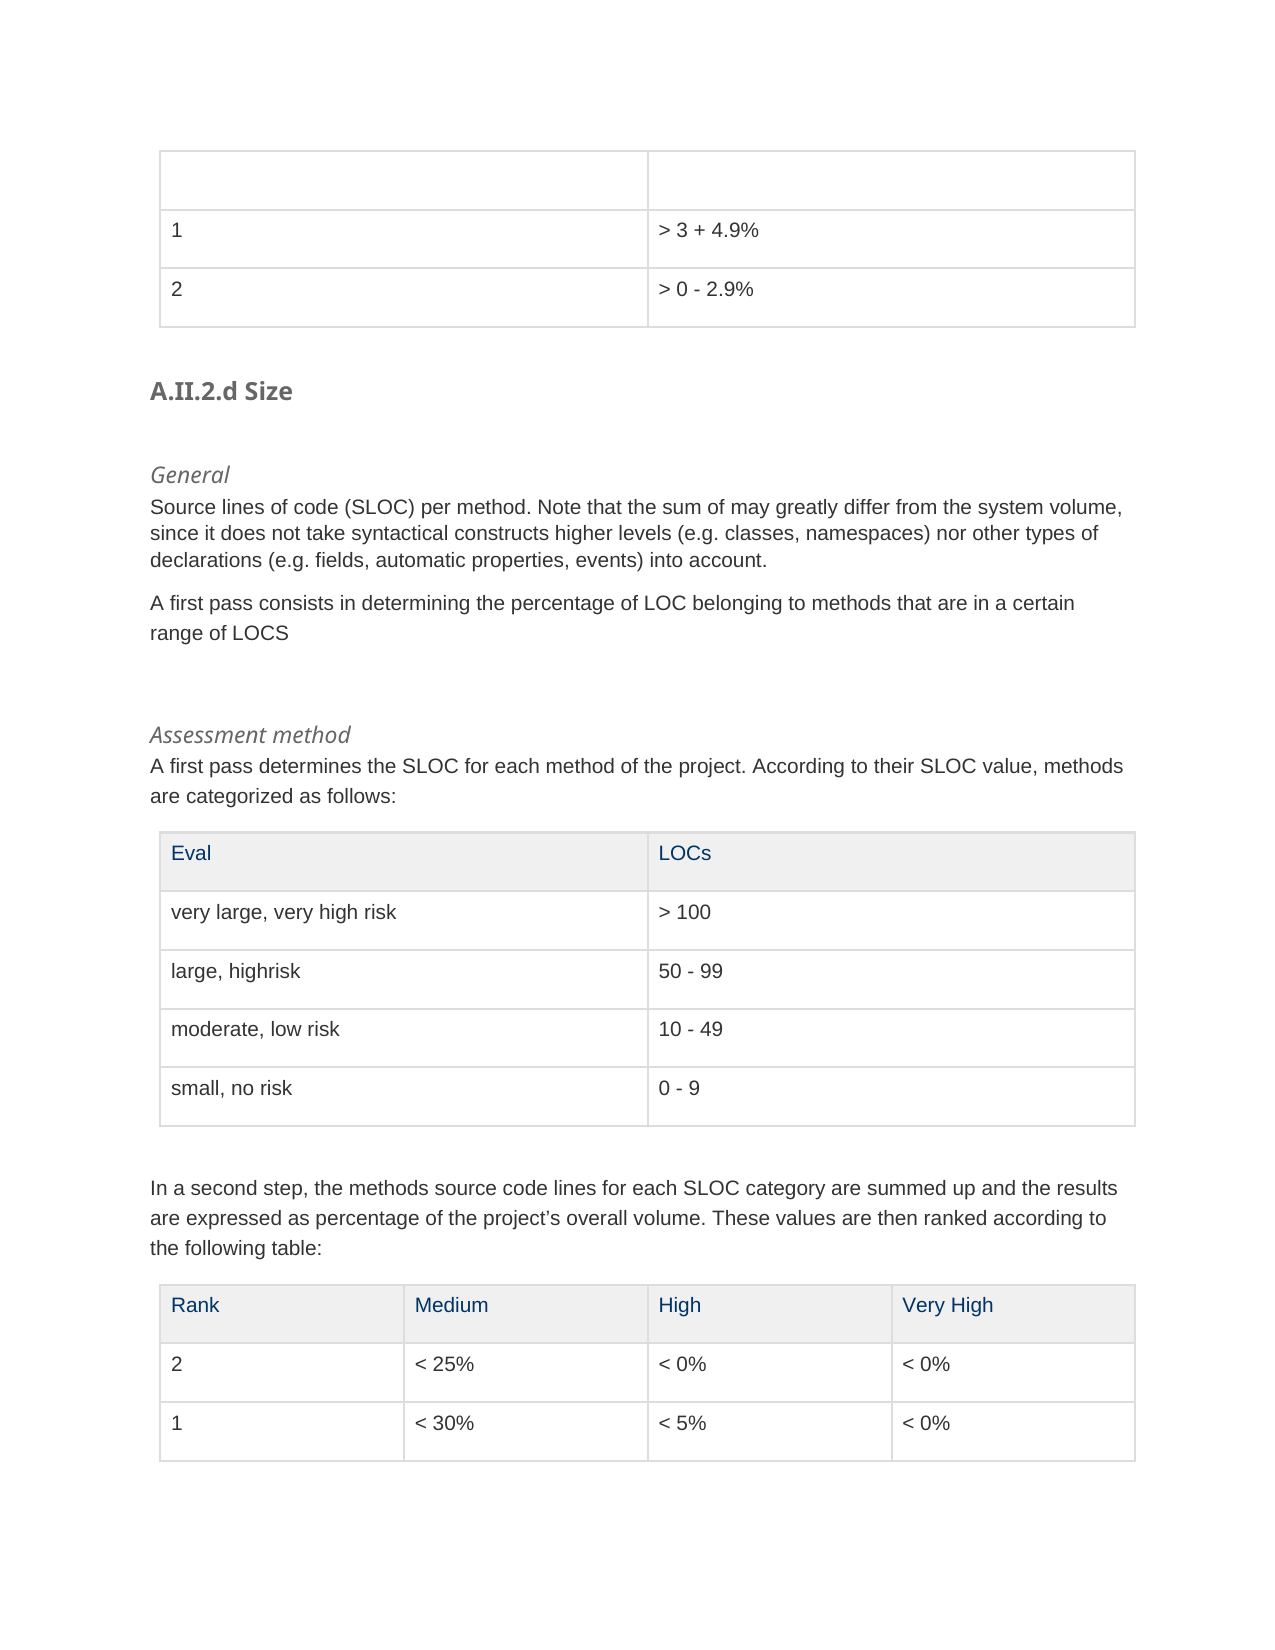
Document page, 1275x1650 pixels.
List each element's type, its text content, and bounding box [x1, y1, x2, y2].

table_header LOCs [649, 834, 1134, 890]
table_cell < 0% [893, 1344, 1134, 1401]
table_cell < 0% [649, 1344, 891, 1401]
subtitle General [150, 459, 1125, 491]
table_header High [649, 1286, 891, 1342]
text A first pass determines the SLOC for each method of the project. According to their SLOC value, methods are categorized as follows: [150, 754, 1125, 808]
table_cell small, no risk [161, 1068, 647, 1125]
table_header Medium [405, 1286, 647, 1342]
table_cell 1 [161, 1403, 403, 1459]
table_cell 10 - 49 [649, 1010, 1134, 1066]
table_cell > 3 + 4.9% [649, 211, 1134, 267]
table_cell 0 - 9 [649, 1068, 1134, 1125]
table_cell [649, 152, 1134, 209]
text Source lines of code (SLOC) per method. Note that the sum of may greatly differ from the system volume, since it does not take syntactical constructs higher levels (e.g. classes, namespaces) nor other types of declarations (e.g. fields, automatic properties, events) into account. [150, 495, 1125, 572]
text A first pass consists in determining the percentage of LOC belonging to methods that are in a certain range of LOCS [150, 592, 1125, 645]
table_cell 50 - 99 [649, 951, 1134, 1007]
table_cell < 5% [649, 1403, 891, 1459]
text In a second step, the methods source code lines for each SLOC category are summed up and the results are expressed as percentage of the project’s overall volume. These values are then ranked according to the following table: [150, 1177, 1125, 1260]
table_cell moderate, low risk [161, 1010, 647, 1066]
table_cell 2 [161, 1344, 403, 1401]
table_cell < 25% [405, 1344, 647, 1401]
table_cell 1 [161, 211, 647, 267]
table_cell > 100 [649, 892, 1134, 949]
table_cell [161, 152, 647, 209]
table_header Eval [161, 834, 647, 890]
table_header Very High [893, 1286, 1134, 1342]
table_header Rank [161, 1286, 403, 1342]
table_cell 2 [161, 269, 647, 326]
subtitle Assessment method [150, 719, 1125, 750]
table_cell very large, very high risk [161, 892, 647, 949]
table_cell < 0% [893, 1403, 1134, 1459]
table_cell < 30% [405, 1403, 647, 1459]
subtitle A.II.2.d Size [150, 374, 1125, 408]
table_cell > 0 - 2.9% [649, 269, 1134, 326]
table_cell large, highrisk [161, 951, 647, 1007]
